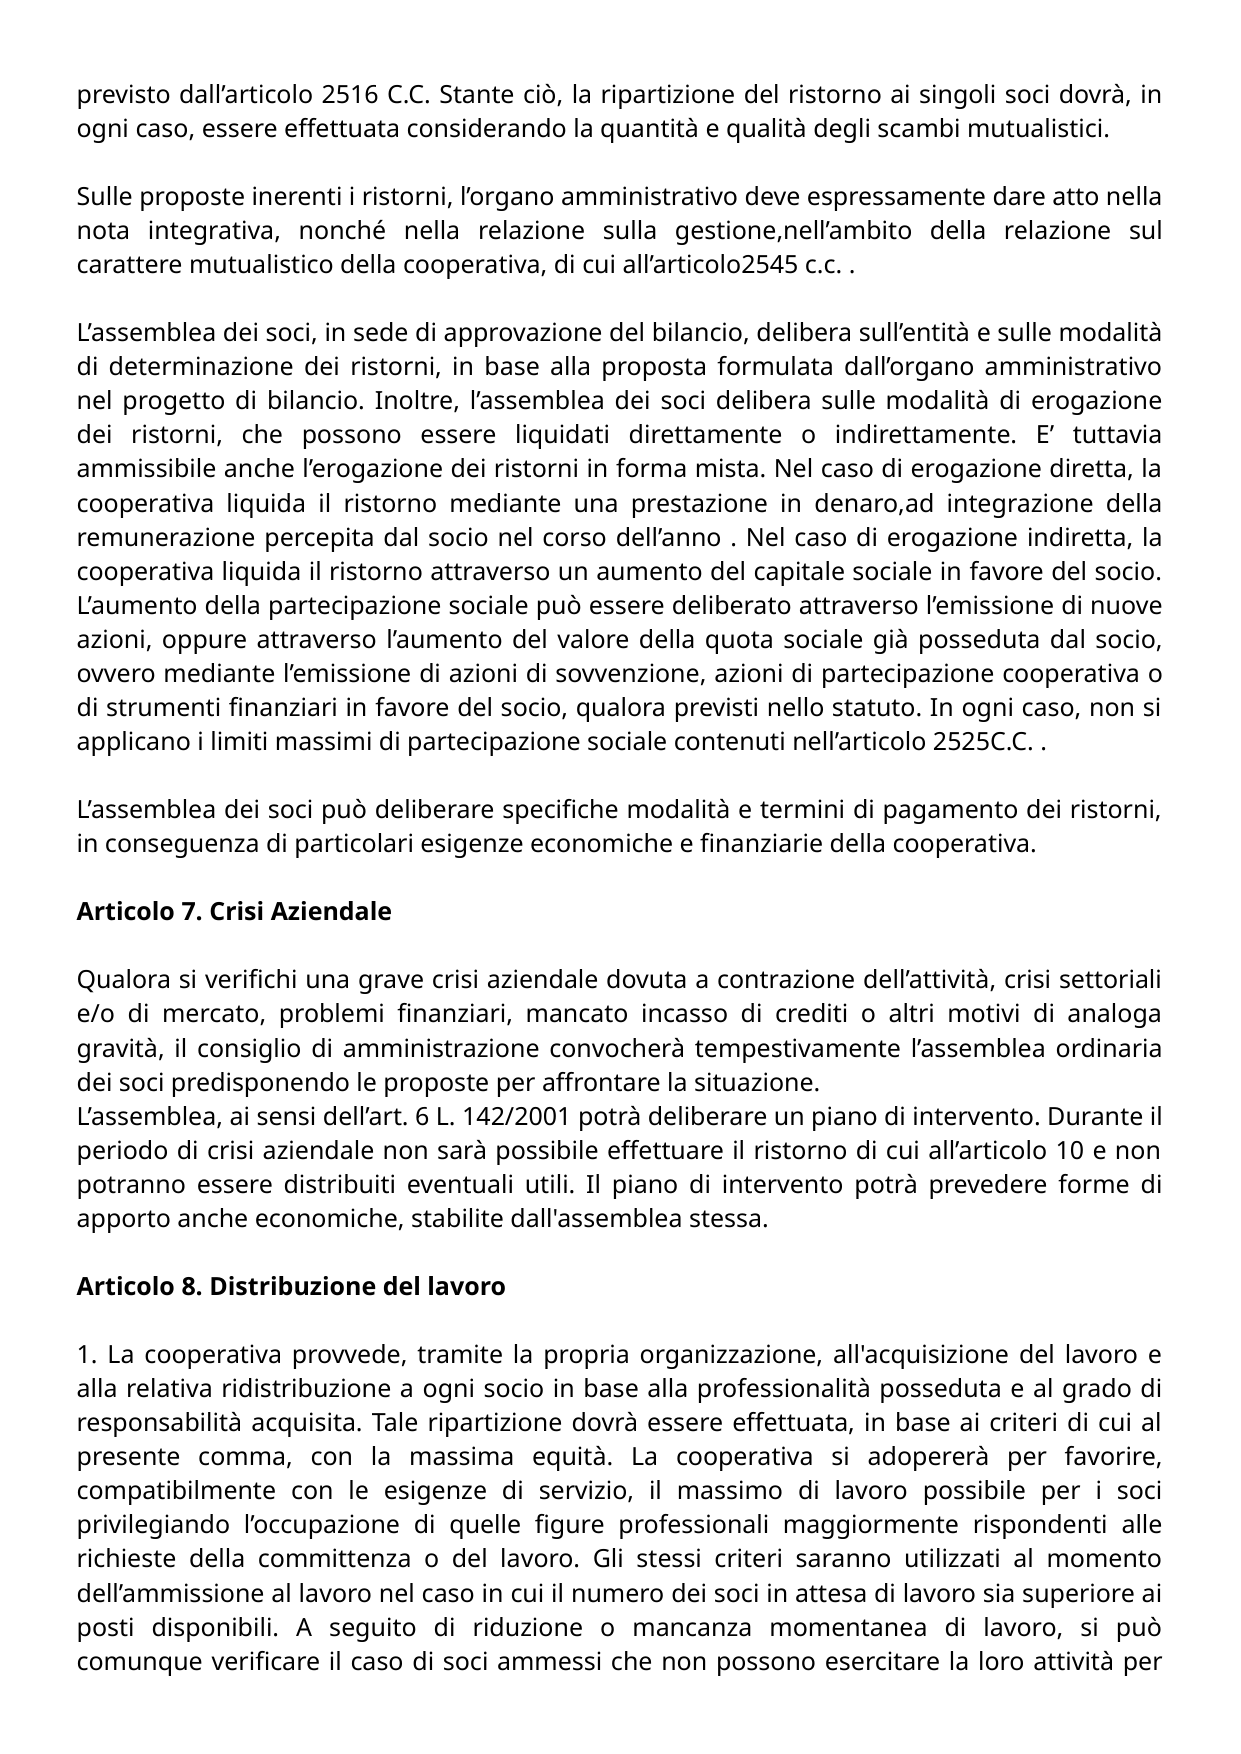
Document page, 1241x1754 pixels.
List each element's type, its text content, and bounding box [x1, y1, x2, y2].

text Articolo 8. Distribuzione del lavoro [76, 1269, 1164, 1303]
text Qualora si verifichi una grave crisi aziendale dovuta a contrazione dell’attività, crisi settoriali e/o di mercato, problemi finanziari, mancato incasso di crediti o altri motivi di analoga gravità, il consiglio di amministrazione convocherà tempestivamente l’assemblea ordinaria dei soci predisponendo le proposte per affrontare la situazione. [76, 962, 1164, 1098]
text Articolo 7. Crisi Aziendale [76, 894, 1164, 928]
text Sulle proposte inerenti i ristorni, l’organo amministrativo deve espressamente dare atto nella nota integrativa, nonché nella relazione sulla gestione,nell’ambito della relazione sul carattere mutualistico della cooperativa, di cui all’articolo2545 c.c. . [76, 179, 1164, 281]
text previsto dall’articolo 2516 C.C. Stante ciò, la ripartizione del ristorno ai singoli soci dovrà, in ogni caso, essere effettuata considerando la quantità e qualità degli scambi mutualistici. [76, 76, 1164, 144]
text 1. La cooperativa provvede, tramite la propria organizzazione, all'acquisizione del lavoro e alla relativa ridistribuzione a ogni socio in base alla professionalità posseduta e al grado di responsabilità acquisita. Tale ripartizione dovrà essere effettuata, in base ai criteri di cui al presente comma, con la massima equità. La cooperativa si adopererà per favorire, compatibilmente con le esigenze di servizio, il massimo di lavoro possibile per i soci privilegiando l’occupazione di quelle figure professionali maggiormente rispondenti alle richieste della committenza o del lavoro. Gli stessi criteri saranno utilizzati al momento dell’ammissione al lavoro nel caso in cui il numero dei soci in attesa di lavoro sia superiore ai posti disponibili. A seguito di riduzione o mancanza momentanea di lavoro, si può comunque verificare il caso di soci ammessi che non possono esercitare la loro attività per [76, 1337, 1164, 1677]
text L’assemblea, ai sensi dell’art. 6 L. 142/2001 potrà deliberare un piano di intervento. Durante il periodo di crisi aziendale non sarà possibile effettuare il ristorno di cui all’articolo 10 e non potranno essere distribuiti eventuali utili. Il piano di intervento potrà prevedere forme di apporto anche economiche, stabilite dall'assemblea stessa. [76, 1098, 1164, 1234]
text L’assemblea dei soci può deliberare specifiche modalità e termini di pagamento dei ristorni, in conseguenza di particolari esigenze economiche e finanziarie della cooperativa. [76, 792, 1164, 860]
text L’assemblea dei soci, in sede di approvazione del bilancio, delibera sull’entità e sulle modalità di determinazione dei ristorni, in base alla proposta formulata dall’organo amministrativo nel progetto di bilancio. Inoltre, l’assemblea dei soci delibera sulle modalità di erogazione dei ristorni, che possono essere liquidati direttamente o indirettamente. E’ tuttavia ammissibile anche l’erogazione dei ristorni in forma mista. Nel caso di erogazione diretta, la cooperativa liquida il ristorno mediante una prestazione in denaro,ad integrazione della remunerazione percepita dal socio nel corso dell’anno . Nel caso di erogazione indiretta, la cooperativa liquida il ristorno attraverso un aumento del capitale sociale in favore del socio. L’aumento della partecipazione sociale può essere deliberato attraverso l’emissione di nuove azioni, oppure attraverso l’aumento del valore della quota sociale già posseduta dal socio, ovvero mediante l’emissione di azioni di sovvenzione, azioni di partecipazione cooperativa o di strumenti finanziari in favore del socio, qualora previsti nello statuto. In ogni caso, non si applicano i limiti massimi di partecipazione sociale contenuti nell’articolo 2525C.C. . [76, 315, 1164, 758]
